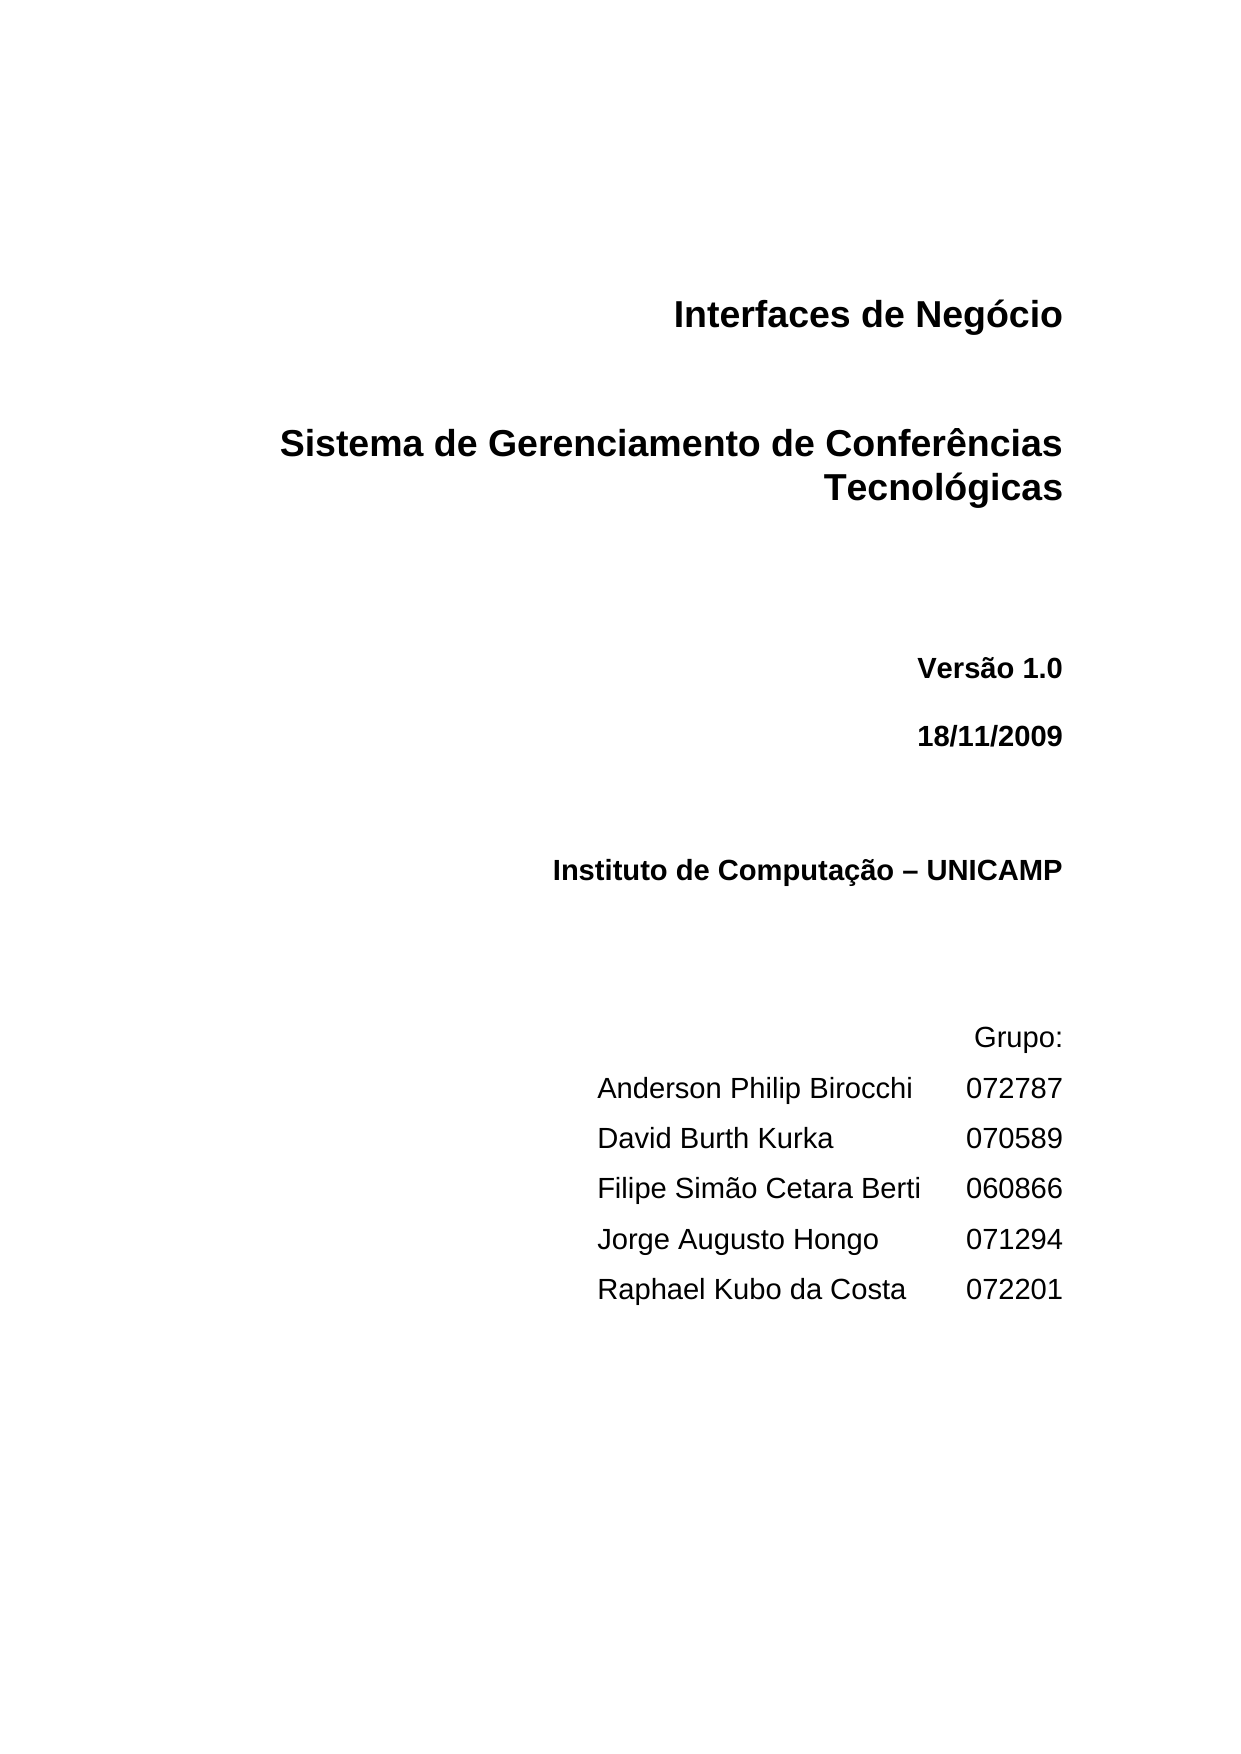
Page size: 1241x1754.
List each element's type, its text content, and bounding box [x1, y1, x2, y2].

text Interfaces de Negócio [177, 292, 1063, 335]
text Grupo: [177, 1021, 1063, 1054]
text Versão 1.0 [177, 652, 1063, 685]
text Jorge Augusto Hongo 071294 [177, 1222, 1063, 1255]
text Instituto de Computação – UNICAMP [177, 853, 1063, 886]
subtitle Sistema de Gerenciamento de Conferências Tecnológicas [177, 422, 1063, 508]
text Filipe Simão Cetara Berti 060866 [177, 1171, 1063, 1205]
text Anderson Philip Birocchi 072787 [177, 1071, 1063, 1104]
text 18/11/2009 [177, 719, 1063, 752]
text David Burth Kurka 070589 [177, 1121, 1063, 1155]
text Raphael Kubo da Costa 072201 [177, 1272, 1063, 1306]
